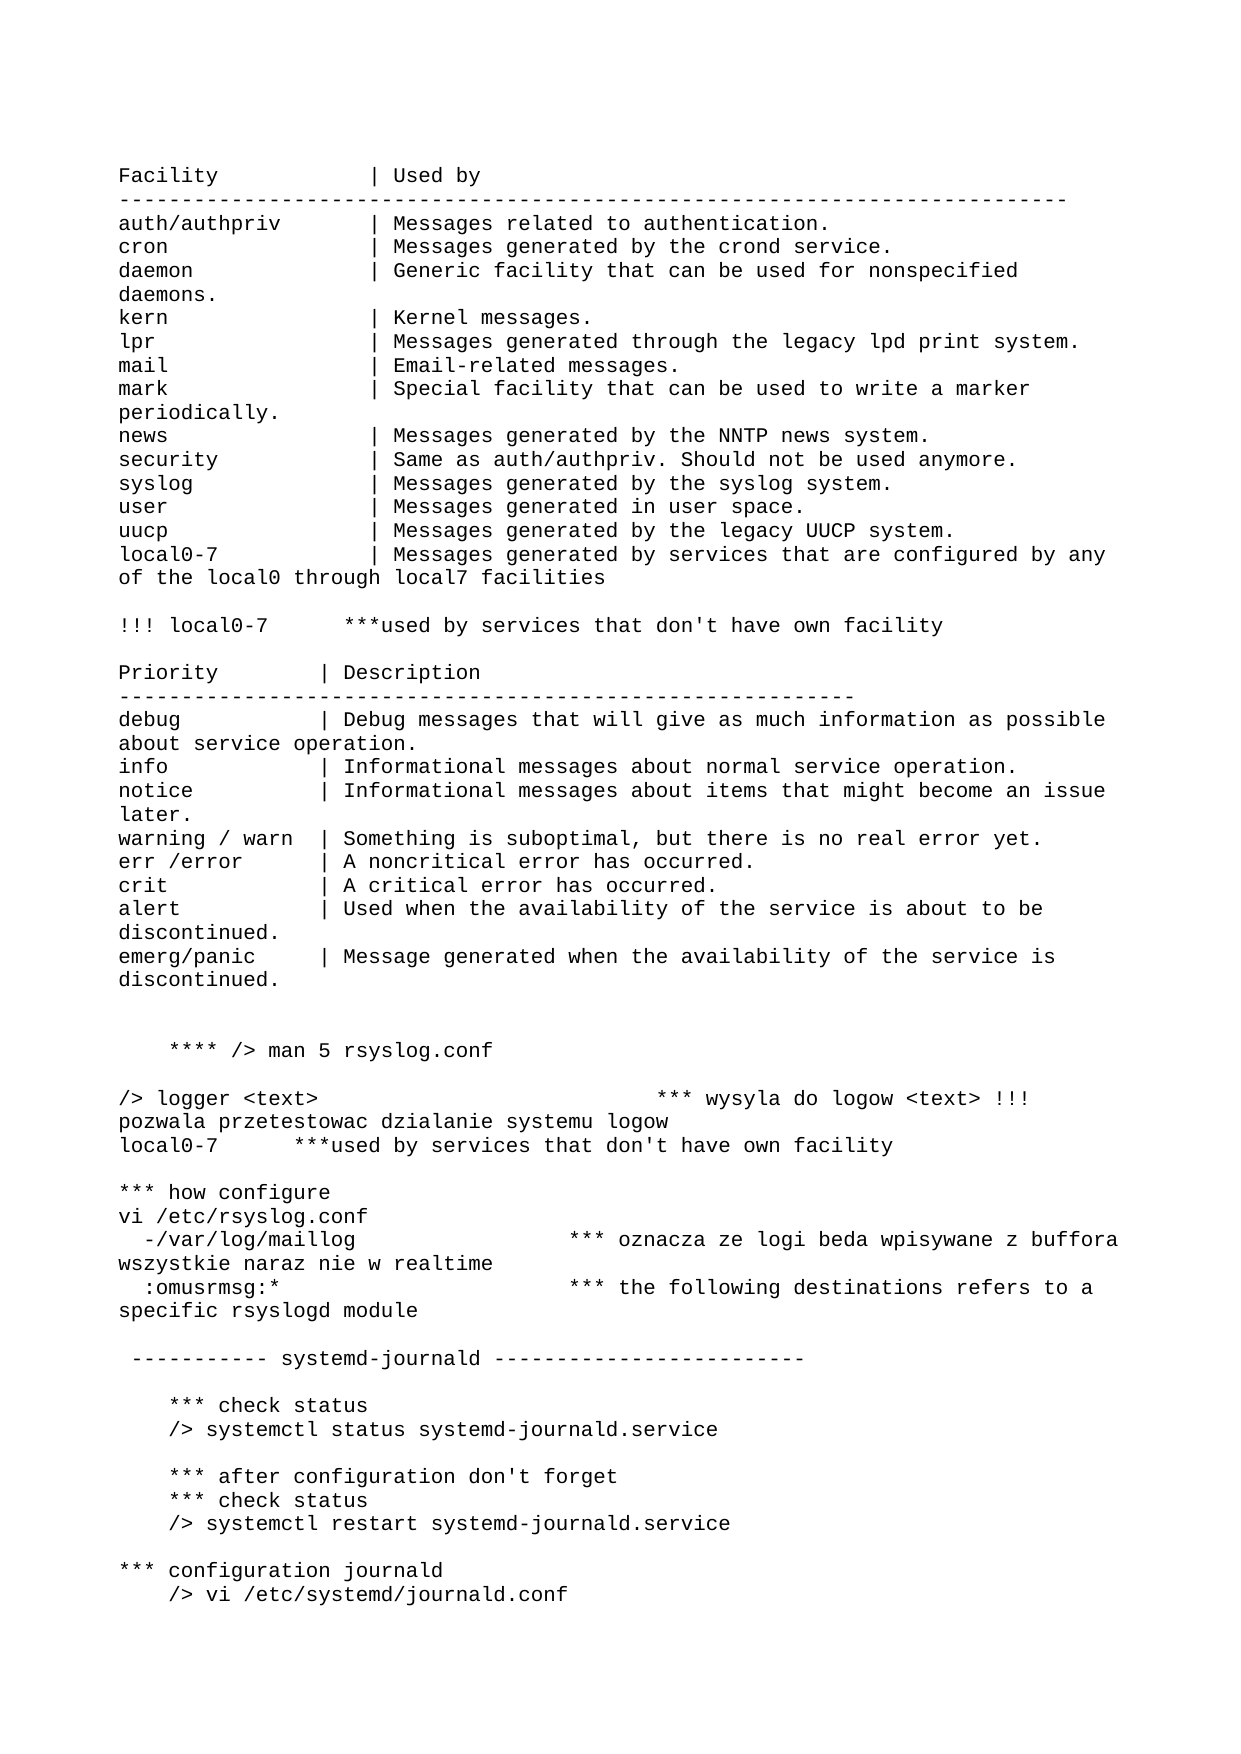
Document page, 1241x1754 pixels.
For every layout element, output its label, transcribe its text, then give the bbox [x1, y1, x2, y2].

text *** configuration journald [118, 1561, 1122, 1584]
text daemon | Generic facility that can be used for nonspecified daemons. [118, 260, 1122, 307]
text ----------------------------------------------------------- [118, 686, 1122, 709]
text *** after configuration don't forget [118, 1466, 1122, 1489]
text local0-7 | Messages generated by services that are configured by any of the local0 through local7 facilities [118, 544, 1122, 591]
text *** how configure [118, 1182, 1122, 1206]
text info | Informational messages about normal service operation. [118, 757, 1122, 780]
text emerg/panic | Message generated when the availability of the service is discontinued. [118, 946, 1122, 993]
text news | Messages generated by the NNTP news system. [118, 426, 1122, 449]
text err /error | A noncritical error has occurred. [118, 851, 1122, 875]
text local0-7 ***used by services that don't have own facility [118, 1135, 1122, 1158]
text cron | Messages generated by the crond service. [118, 236, 1122, 260]
text user | Messages generated in user space. [118, 496, 1122, 520]
text warning / warn | Something is suboptimal, but there is no real error yet. [118, 827, 1122, 851]
text notice | Informational messages about items that might become an issue later. [118, 780, 1122, 827]
text kern | Kernel messages. [118, 307, 1122, 331]
text security | Same as auth/authpriv. Should not be used anymore. [118, 449, 1122, 473]
text auth/authpriv | Messages related to authentication. [118, 213, 1122, 236]
text crit | A critical error has occurred. [118, 875, 1122, 898]
text uucp | Messages generated by the legacy UUCP system. [118, 520, 1122, 544]
text /> vi /etc/systemd/journald.conf [118, 1584, 1122, 1608]
text alert | Used when the availability of the service is about to be discontinued. [118, 898, 1122, 946]
text vi /etc/rsyslog.conf [118, 1206, 1122, 1229]
text *** check status [118, 1489, 1122, 1513]
text *** check status [118, 1395, 1122, 1419]
text :omusrmsg:* *** the following destinations refers to a specific rsyslogd module [118, 1277, 1122, 1324]
text /> logger <text> *** wysyla do logow <text> !!! pozwala przetestowac dzialanie systemu logow [118, 1088, 1122, 1135]
text Priority | Description [118, 662, 1122, 686]
text ----------- systemd-journald ------------------------- [118, 1348, 1122, 1371]
text -/var/log/maillog *** oznacza ze logi beda wpisywane z buffora wszystkie naraz nie w realtime [118, 1229, 1122, 1277]
text Facility | Used by [118, 165, 1122, 189]
text mark | Special facility that can be used to write a marker periodically. [118, 378, 1122, 426]
text /> systemctl restart systemd-journald.service [118, 1513, 1122, 1537]
text syslog | Messages generated by the syslog system. [118, 473, 1122, 496]
text debug | Debug messages that will give as much information as possible about service operation. [118, 709, 1122, 757]
text lpr | Messages generated through the legacy lpd print system. [118, 331, 1122, 354]
text ---------------------------------------------------------------------------- [118, 189, 1122, 213]
text mail | Email-related messages. [118, 354, 1122, 378]
text **** /> man 5 rsyslog.conf [118, 1040, 1122, 1064]
text !!! local0-7 ***used by services that don't have own facility [118, 615, 1122, 638]
text /> systemctl status systemd-journald.service [118, 1419, 1122, 1442]
